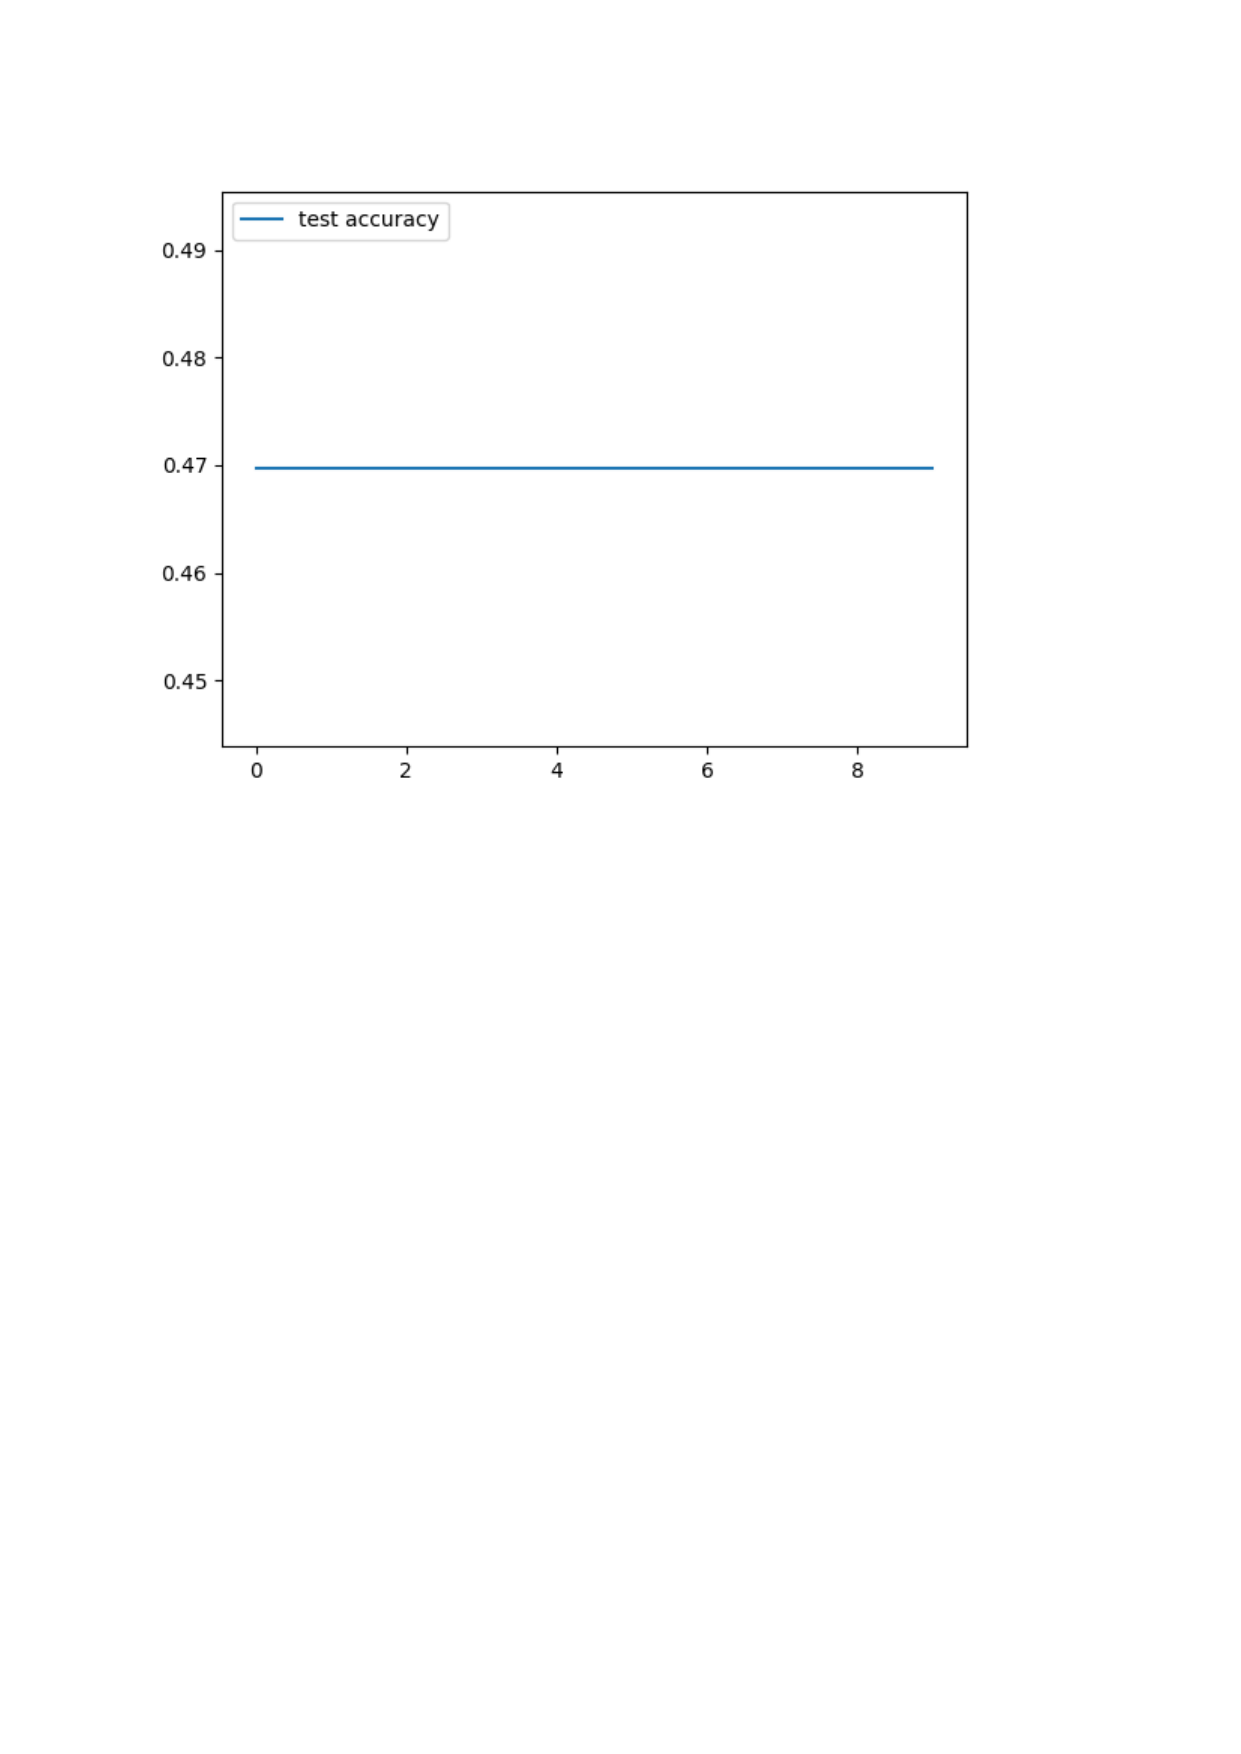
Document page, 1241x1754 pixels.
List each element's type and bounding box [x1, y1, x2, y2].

picture [102, 105, 1063, 826]
